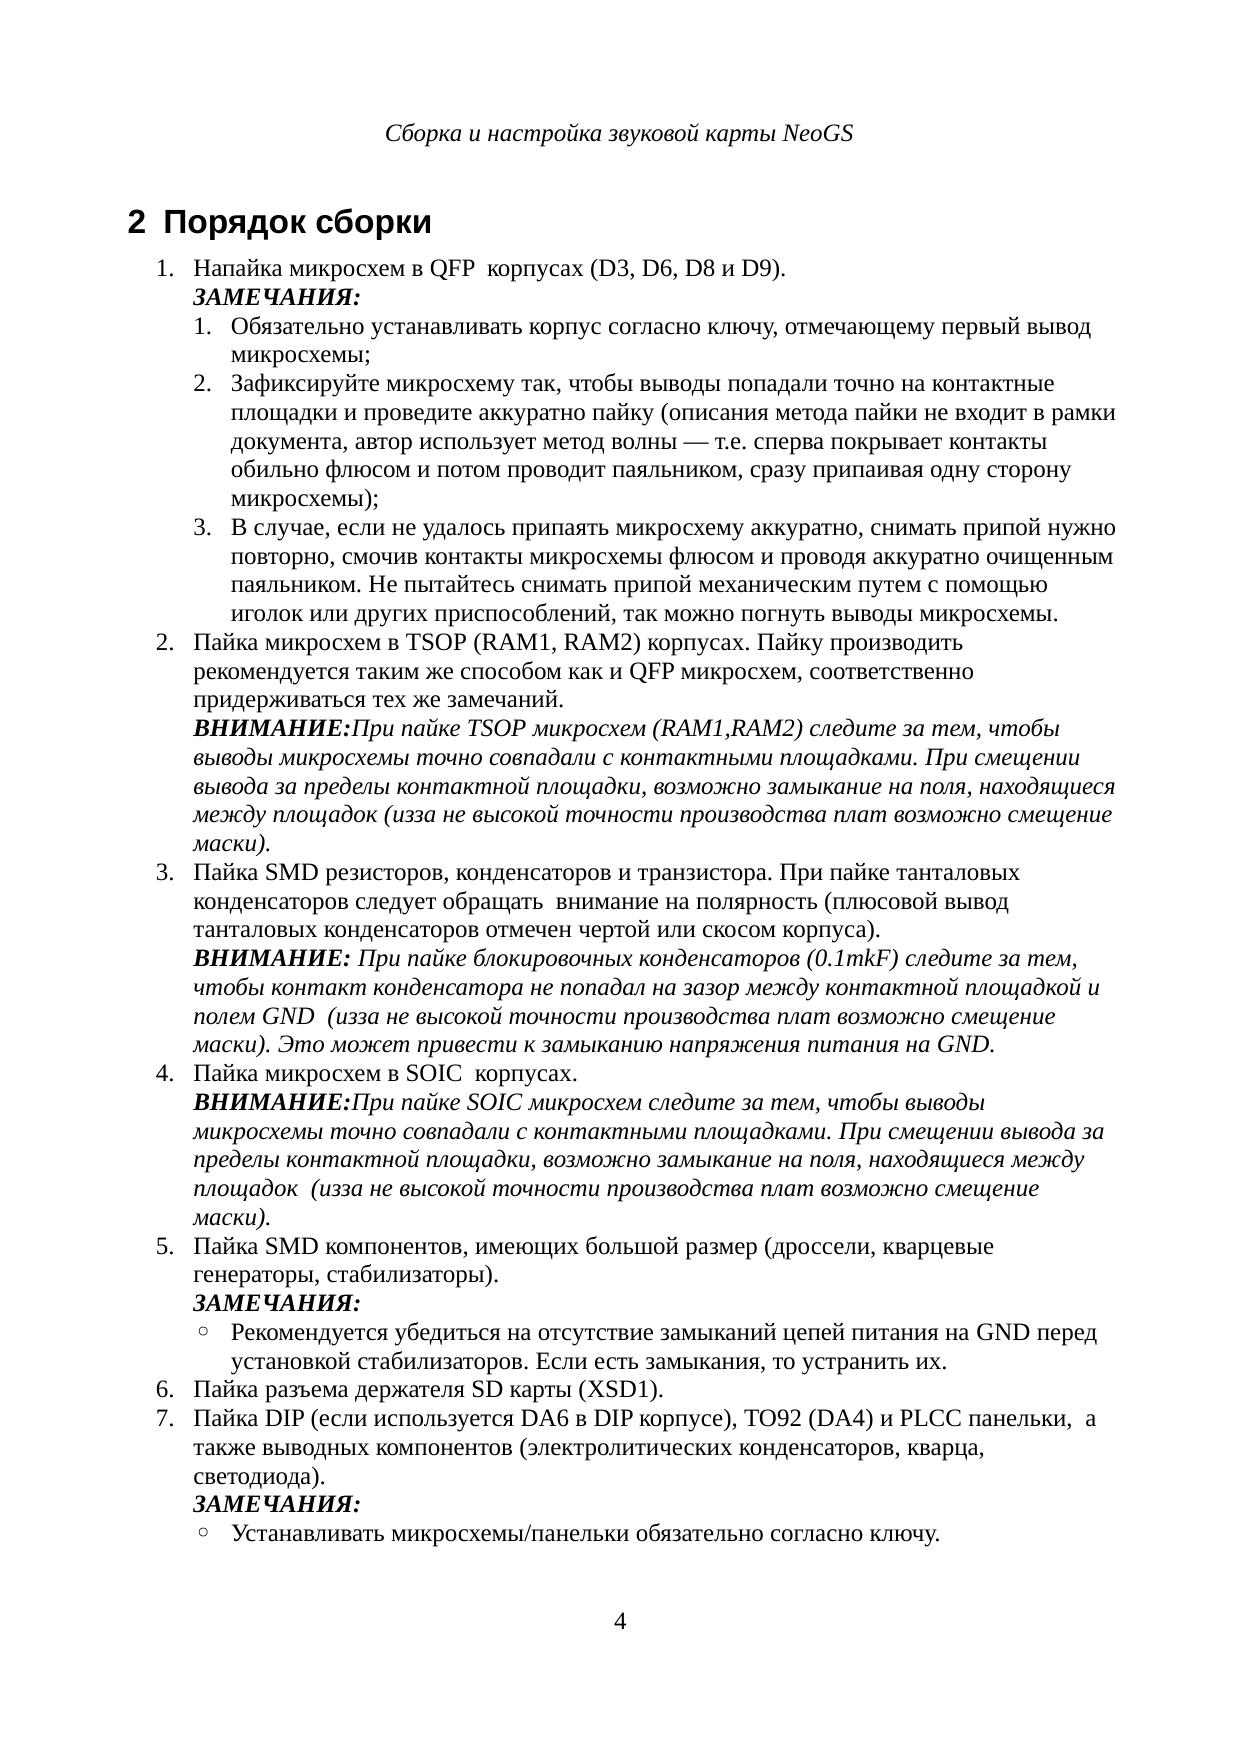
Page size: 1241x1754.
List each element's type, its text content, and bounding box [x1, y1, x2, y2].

list Рекомендуется убедиться на отсутствие замыканий цепей питания на GND перед установкой стабилизаторов. Если есть замыкания, то устранить их. [193, 1317, 1122, 1374]
list Зафиксируйте микросхему так, чтобы выводы попадали точно на контактные площадки и проведите аккуратно пайку (описания метода пайки не входит в рамки документа, автор использует метод волны — т.е. сперва покрывает контакты обильно флюсом и потом проводит паяльником, сразу припаивая одну сторону микросхемы); [193, 368, 1122, 512]
list Пайка DIP (если используется DA6 в DIP корпусе), TO92 (DA4) и PLCC панельки, а также выводных компонентов (электролитических конденсаторов, кварца, светодиода). ЗАМЕЧАНИЯ: [156, 1403, 1122, 1518]
list Обязательно устанавливать корпус согласно ключу, отмечающему первый вывод микросхемы; [193, 311, 1122, 368]
list Устанавливать микросхемы/панельки обязательно согласно ключу. [193, 1518, 1122, 1547]
list Пайка микросхем в TSOP (RAM1, RAM2) корпусах. Пайку производить рекомендуется таким же способом как и QFP микросхем, соответственно придерживаться тех же замечаний. ВНИМАНИЕ:При пайке TSOP микросхем (RAM1,RAM2) следите за тем, чтобы выводы микросхемы точно совпадали с контактными площадками. При смещении вывода за пределы контактной площадки, возможно замыкание на поля, находящиеся между площадок (изза не высокой точности производства плат возможно смещение маски). [156, 627, 1122, 857]
list Пайка SMD резисторов, конденсаторов и транзистора. При пайке танталовых конденсаторов следует обращать внимание на полярность (плюсовой вывод танталовых конденсаторов отмечен чертой или скосом корпуса). ВНИМАНИЕ: При пайке блокировочных конденсаторов (0.1mkF) следите за тем, чтобы контакт конденсатора не попадал на зазор между контактной площадкой и полем GND (изза не высокой точности производства плат возможно смещение маски). Это может привести к замыканию напряжения питания на GND. [156, 857, 1122, 1058]
list В случае, если не удалось припаять микросхему аккуратно, снимать припой нужно повторно, смочив контакты микросхемы флюсом и проводя аккуратно очищенным паяльником. Не пытайтесь снимать припой механическим путем с помощью иголок или других приспособлений, так можно погнуть выводы микросхемы. [193, 512, 1122, 627]
subtitle Порядок сборки [118, 202, 1122, 241]
list Пайка SMD компонентов, имеющих большой размер (дроссели, кварцевые генераторы, стабилизаторы). ЗАМЕЧАНИЯ: [156, 1231, 1122, 1317]
list Напайка микросхем в QFP корпусах (D3, D6, D8 и D9). ЗАМЕЧАНИЯ: [156, 253, 1122, 311]
list Пайка разъема держателя SD карты (XSD1). [156, 1374, 1122, 1403]
list Пайка микросхем в SOIC корпусах. ВНИМАНИЕ:При пайке SOIC микросхем следите за тем, чтобы выводы микросхемы точно совпадали с контактными площадками. При смещении вывода за пределы контактной площадки, возможно замыкание на поля, находящиеся между площадок (изза не высокой точности производства плат возможно смещение маски). [156, 1058, 1122, 1231]
